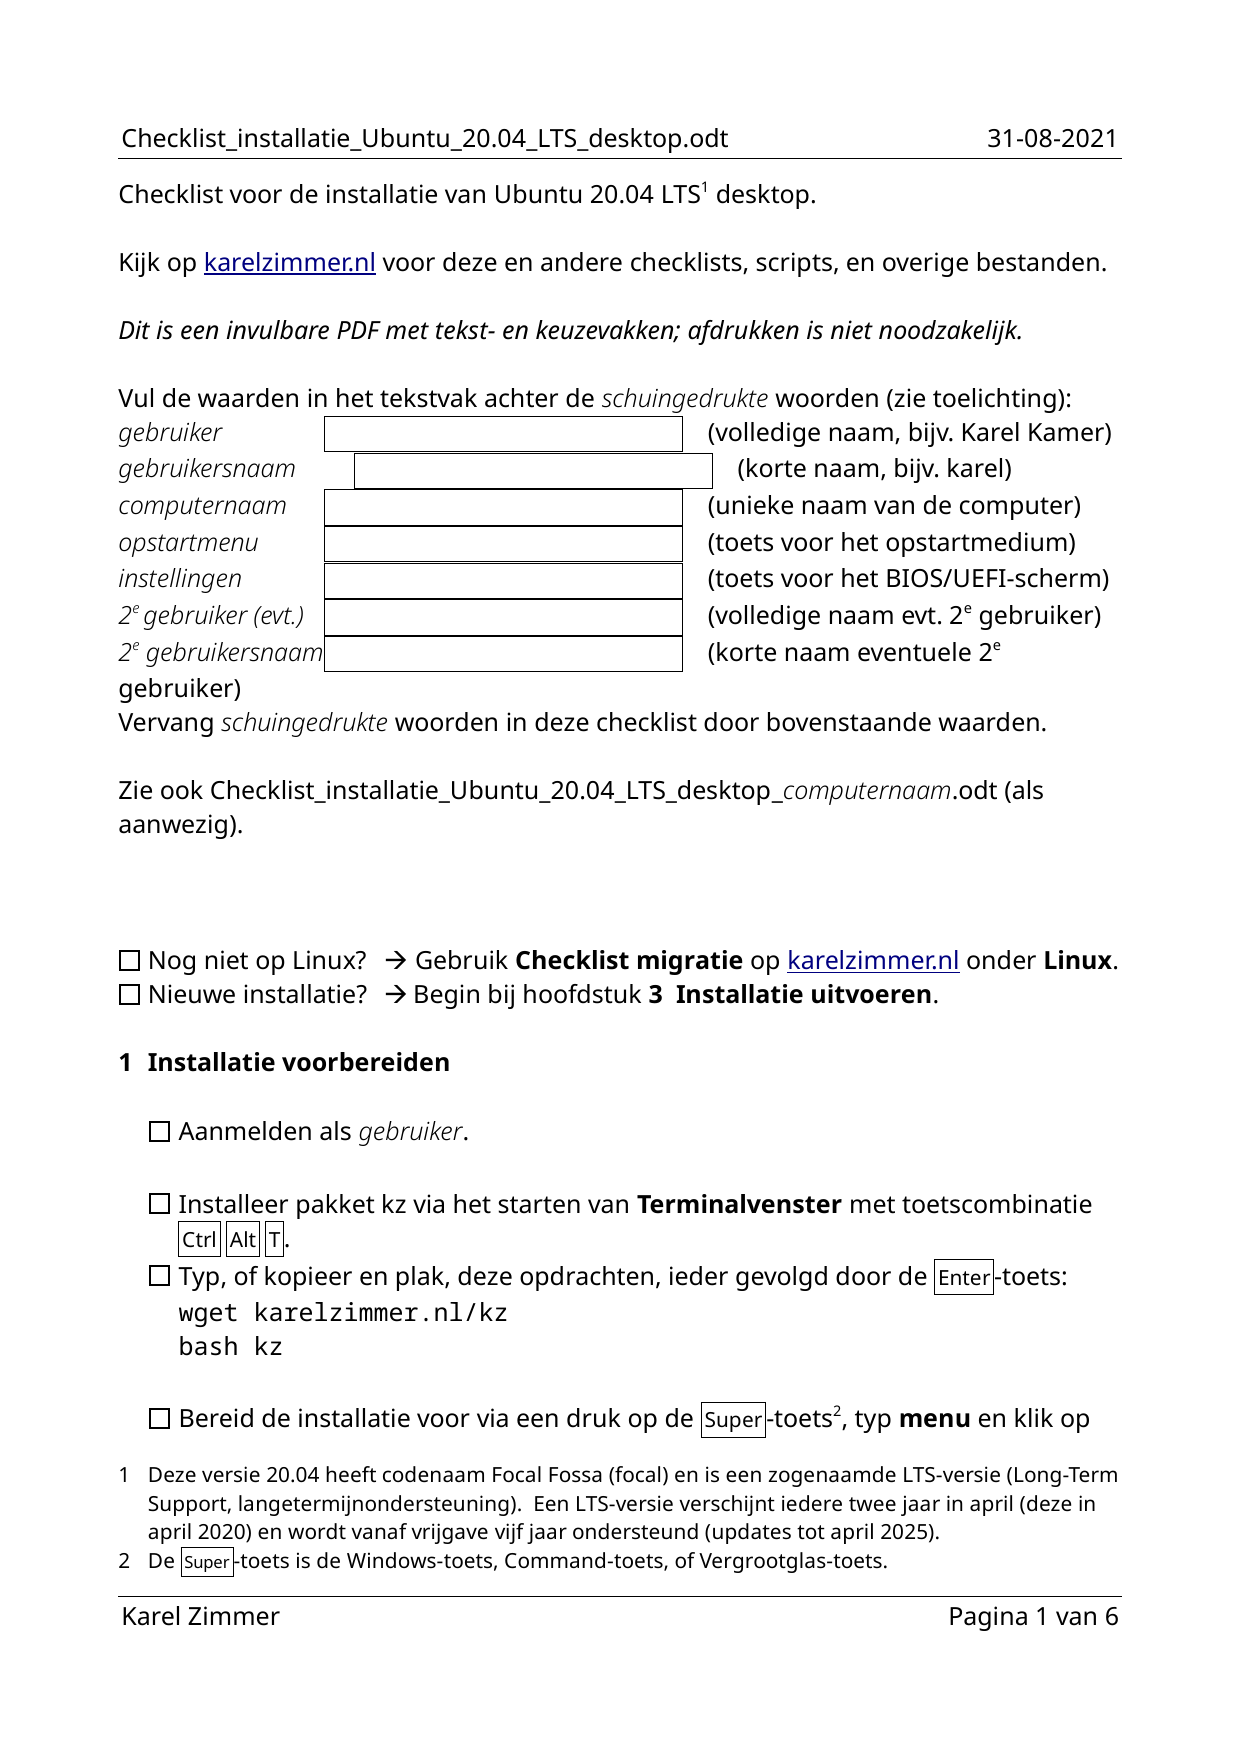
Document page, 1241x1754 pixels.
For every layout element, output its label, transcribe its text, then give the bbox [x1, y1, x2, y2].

list Installatie voorbereiden [118, 1045, 1122, 1079]
table_cell [141, 1364, 177, 1400]
text 2e gebruiker (evt.) [118, 598, 324, 635]
text Checklist voor de installatie van Ubuntu 20.04 LTS desktop. [118, 177, 1122, 211]
text (volledige naam evt. 2e gebruiker) [683, 598, 1122, 635]
text gebruikersnaam (korte naam, bijv. karel) [118, 451, 1122, 488]
text opstartmenu [118, 525, 324, 561]
text Vul de waarden in het tekstvak achter de schuingedrukte woorden (zie toelichting): [118, 381, 1122, 415]
table_cell [177, 1149, 1120, 1185]
text Dit is een invulbare PDF met tekst- en keuzevakken; afdrukken is niet noodzakelijk. [118, 313, 1122, 347]
text Kijk op karelzimmer.nl voor deze en andere checklists, scripts, en overige bestanden. [118, 245, 1122, 279]
table_cell [141, 1149, 177, 1185]
table_cell [141, 1185, 177, 1258]
text Deze versie 20.04 heeft codenaam Focal Fossa (focal) en is een zogenaamde LTS-versie (Long-Term Support, langetermijnondersteuning). Een LTS-versie verschijnt iedere twee jaar in april (deze in april 2020) en wordt vanaf vrijgave vijf jaar ondersteund (updates tot april 2025). [118, 1460, 1122, 1546]
text computernaam [118, 488, 354, 525]
text Vervang schuingedrukte woorden in deze checklist door bovenstaande waarden. [118, 705, 1122, 739]
table_cell [177, 1364, 1120, 1400]
table_cell Bereid de installatie voor via een druk op de Super-toets, typ menu en klik op [177, 1400, 1120, 1438]
text (unieke naam van de computer) [683, 488, 1122, 525]
text Nieuwe installatie?  Begin bij hoofdstuk 2 Installatie uitvoeren. [118, 977, 1122, 1011]
table_cell Installeer pakket kz via het starten van Terminalvenster met toetscombinatie Ctrl Alt T. [177, 1185, 1120, 1258]
table_cell [141, 1258, 177, 1364]
text 2e gebruikersnaam (korte naam eventuele 2e gebruiker) [118, 635, 1122, 705]
table_header [141, 1113, 177, 1149]
text Nog niet op Linux?  Gebruik Checklist migratie op karelzimmer.nl onder Linux. [118, 943, 1122, 977]
table_cell [141, 1400, 177, 1438]
table_cell Typ, of kopieer en plak, deze opdrachten, ieder gevolgd door de Enter-toets: wget karelzimmer.nl/kz bash kz [177, 1258, 1120, 1364]
text (toets voor het opstartmedium) [683, 525, 1122, 561]
text gebruiker (volledige naam, bijv. Karel Kamer) [118, 415, 1122, 451]
table_header Aanmelden als gebruiker. [177, 1113, 1120, 1149]
text instellingen (toets voor het BIOS/UEFI-scherm) [118, 561, 1122, 598]
text Zie ook Checklist_installatie_Ubuntu_20.04_LTS_desktop_computernaam.odt (als aanwezig). [118, 773, 1122, 841]
